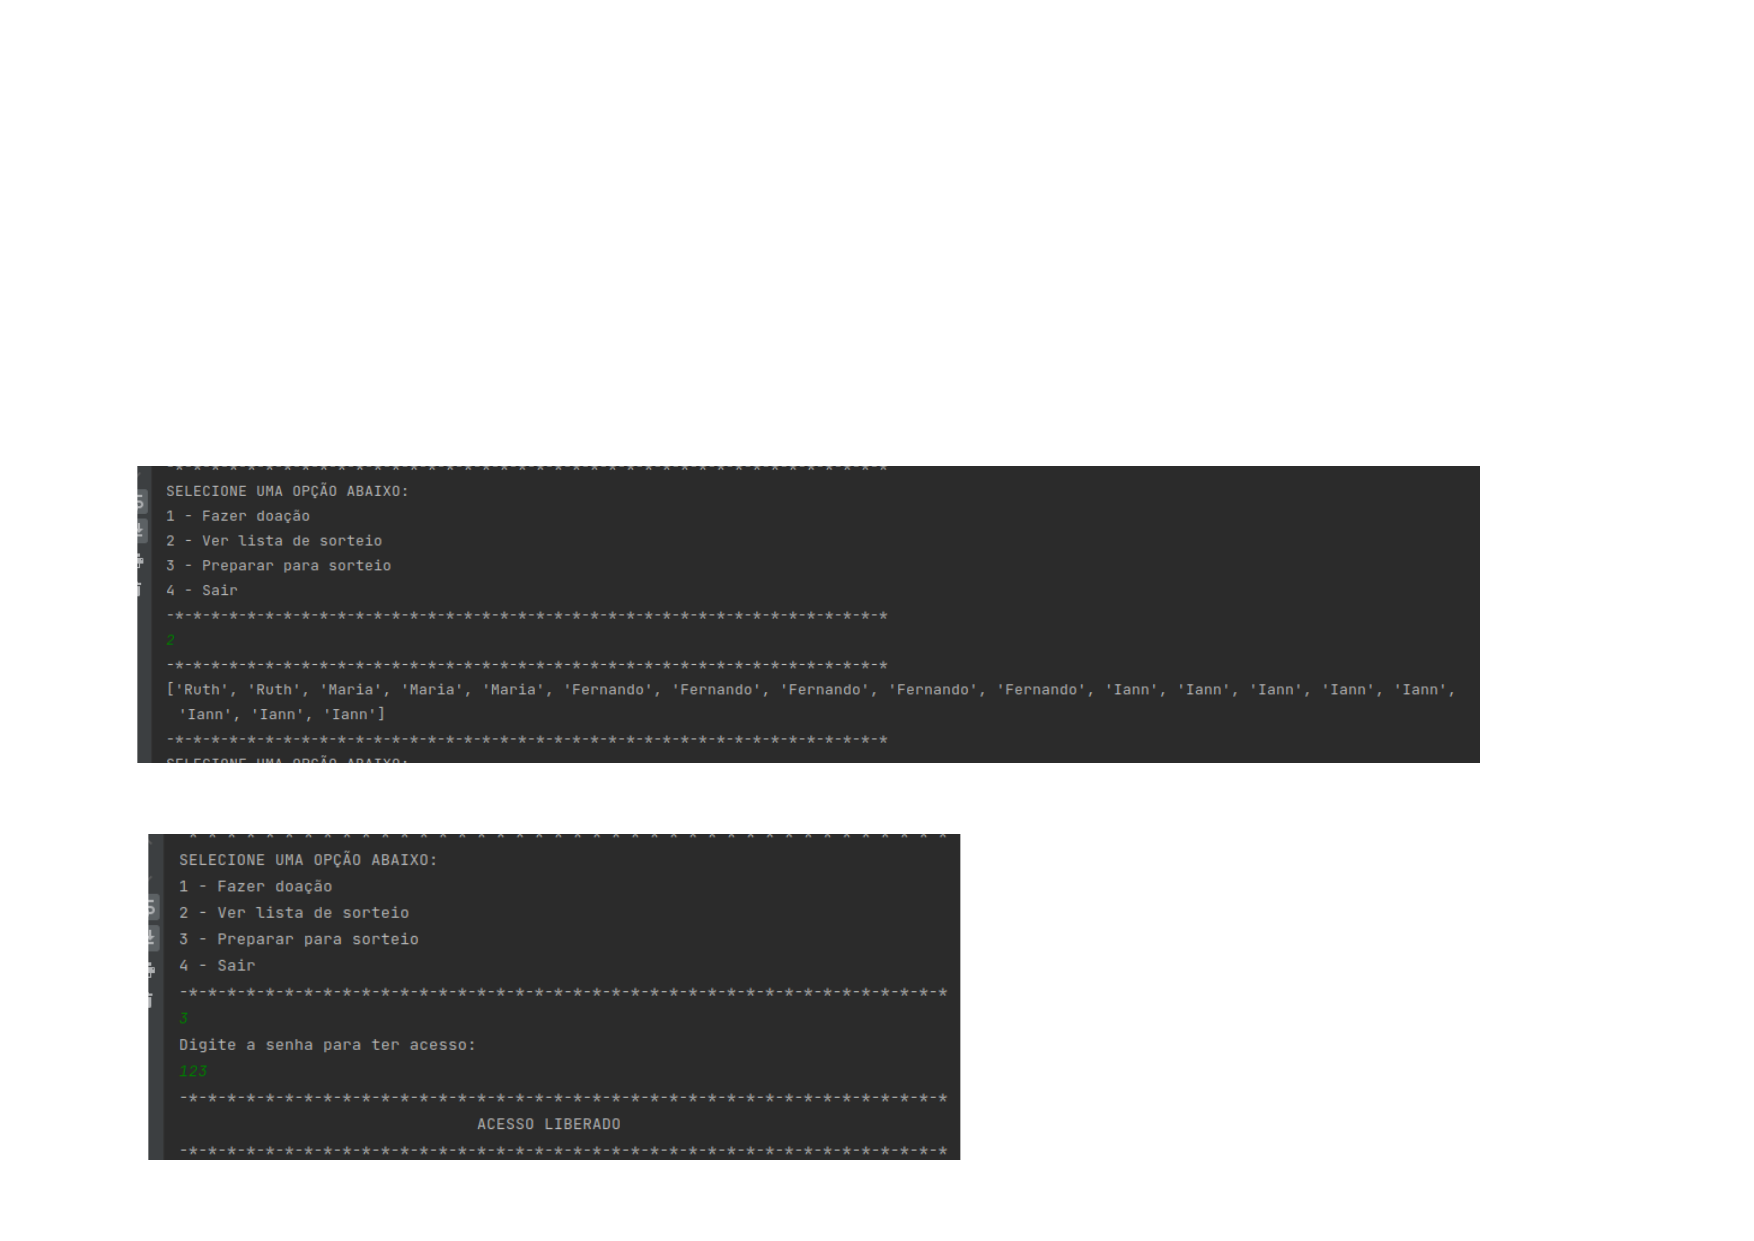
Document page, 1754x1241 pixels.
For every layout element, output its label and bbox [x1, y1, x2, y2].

picture [137, 466, 1480, 763]
picture [148, 834, 780, 1160]
